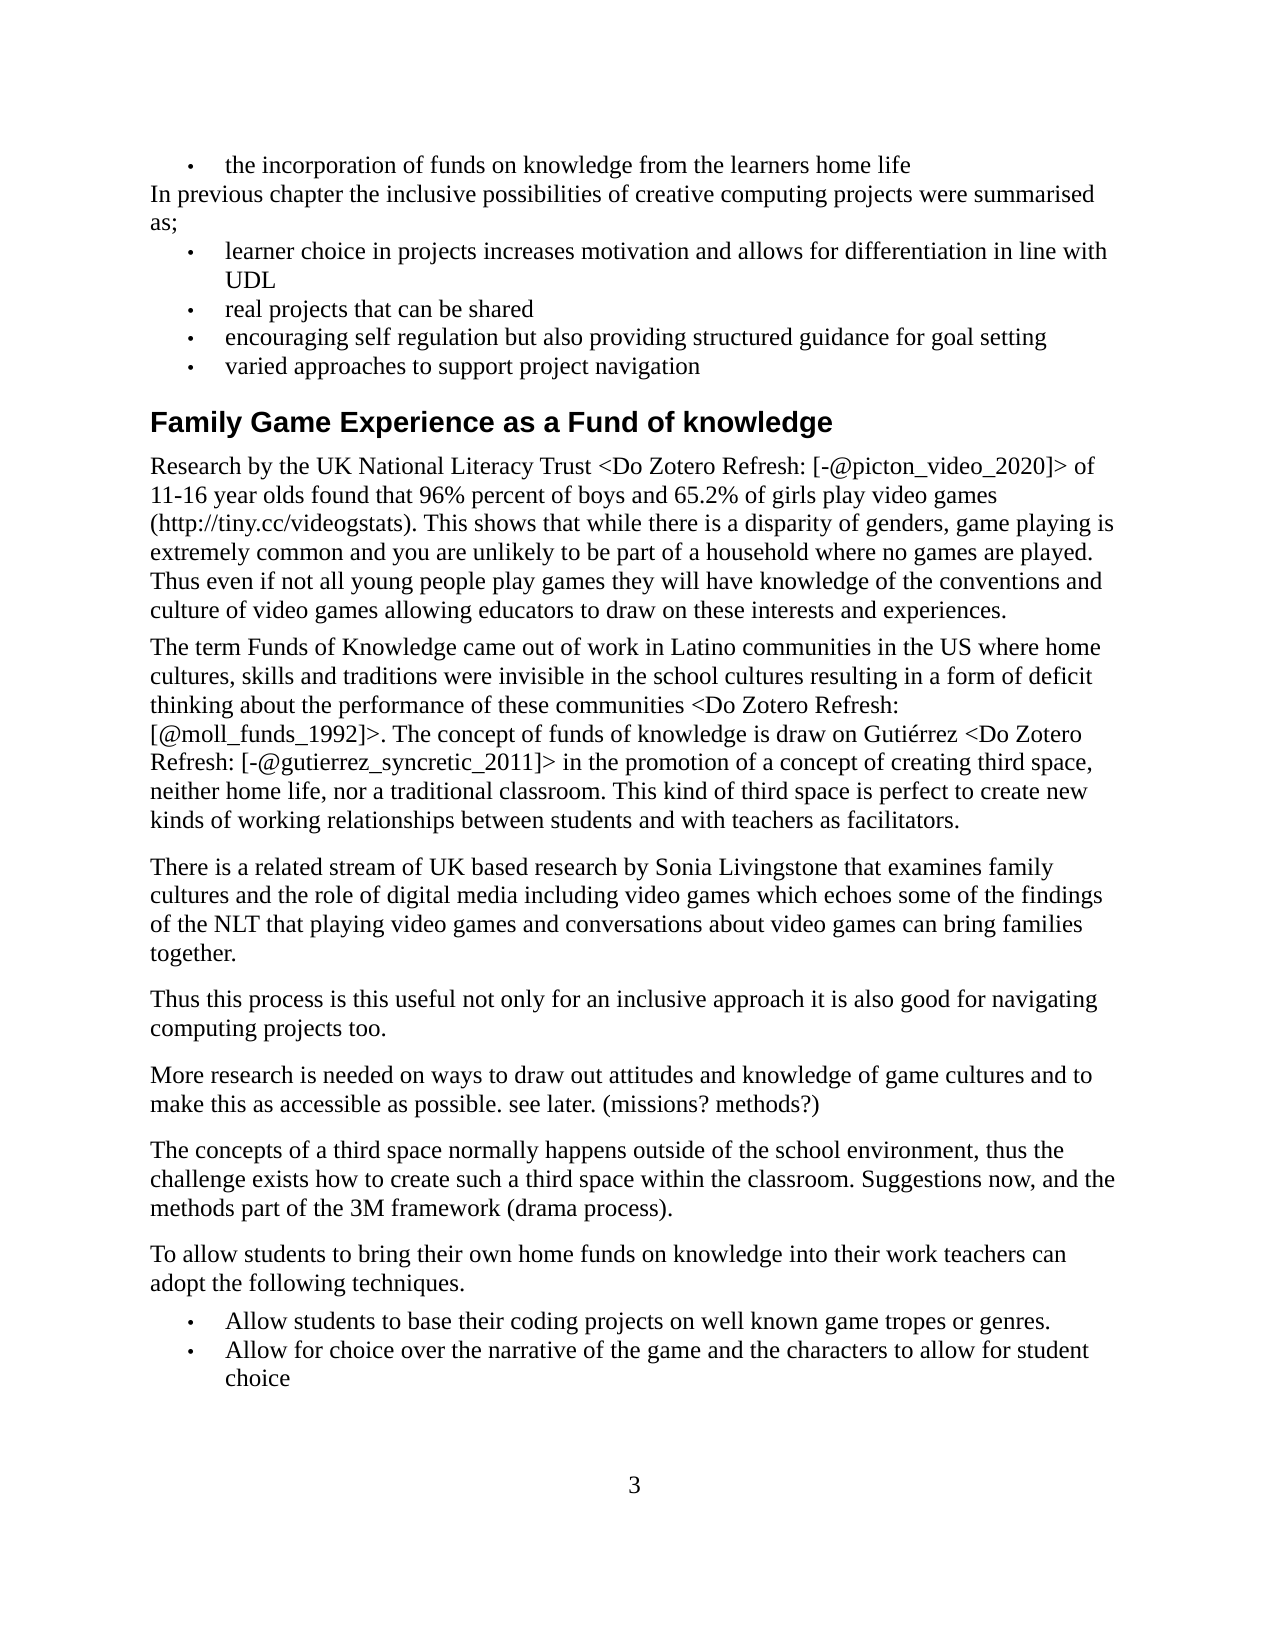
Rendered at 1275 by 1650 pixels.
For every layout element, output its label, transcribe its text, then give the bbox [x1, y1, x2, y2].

text Research by the UK National Literacy Trust <Do Zotero Refresh: [-@picton_video_2020]> of 11-16 year olds found that 96% percent of boys and 65.2% of girls play video games (http://tiny.cc/videogstats). This shows that while there is a disparity of genders, game playing is extremely common and you are unlikely to be part of a household where no games are played. Thus even if not all young people play games they will have knowledge of the conventions and culture of video games allowing educators to draw on these interests and experiences. [150, 451, 1125, 623]
list Allow for choice over the narrative of the game and the characters to allow for student choice [187, 1335, 1125, 1392]
list encouraging self regulation but also providing structured guidance for goal setting [187, 322, 1125, 351]
subtitle Family Game Experience as a Fund of knowledge [150, 405, 1125, 438]
list real projects that can be shared [187, 294, 1125, 322]
text Thus this process is this useful not only for an inclusive approach it is also good for navigating computing projects too. [150, 984, 1125, 1042]
text More research is needed on ways to draw out attitudes and knowledge of game cultures and to make this as accessible as possible. see later. (missions? methods?) [150, 1060, 1125, 1117]
text The term Funds of Knowledge came out of work in Latino communities in the US where home cultures, skills and traditions were invisible in the school cultures resulting in a form of deficit thinking about the performance of these communities <Do Zotero Refresh: [@moll_funds_1992]>. The concept of funds of knowledge is draw on Gutiérrez <Do Zotero Refresh: [-@gutierrez_syncretic_2011]> in the promotion of a concept of creating third space, neither home life, nor a traditional classroom. This kind of third space is perfect to create new kinds of working relationships between students and with teachers as facilitators. [150, 632, 1125, 834]
list learner choice in projects increases motivation and allows for differentiation in line with UDL [187, 236, 1125, 294]
text In previous chapter the inclusive possibilities of creative computing projects were summarised as; [150, 179, 1125, 236]
text There is a related stream of UK based research by Sonia Livingstone that examines family cultures and the role of digital media including video games which echoes some of the findings of the NLT that playing video games and conversations about video games can bring families together. [150, 852, 1125, 967]
text The concepts of a third space normally happens outside of the school environment, thus the challenge exists how to create such a third space within the classroom. Suggestions now, and the methods part of the 3M framework (drama process). [150, 1135, 1125, 1222]
list the incorporation of funds on knowledge from the learners home life [187, 150, 1125, 179]
list varied approaches to support project navigation [187, 351, 1125, 380]
text To allow students to bring their own home funds on knowledge into their work teachers can adopt the following techniques. [150, 1239, 1125, 1297]
list Allow students to base their coding projects on well known game tropes or genres. [187, 1306, 1125, 1335]
